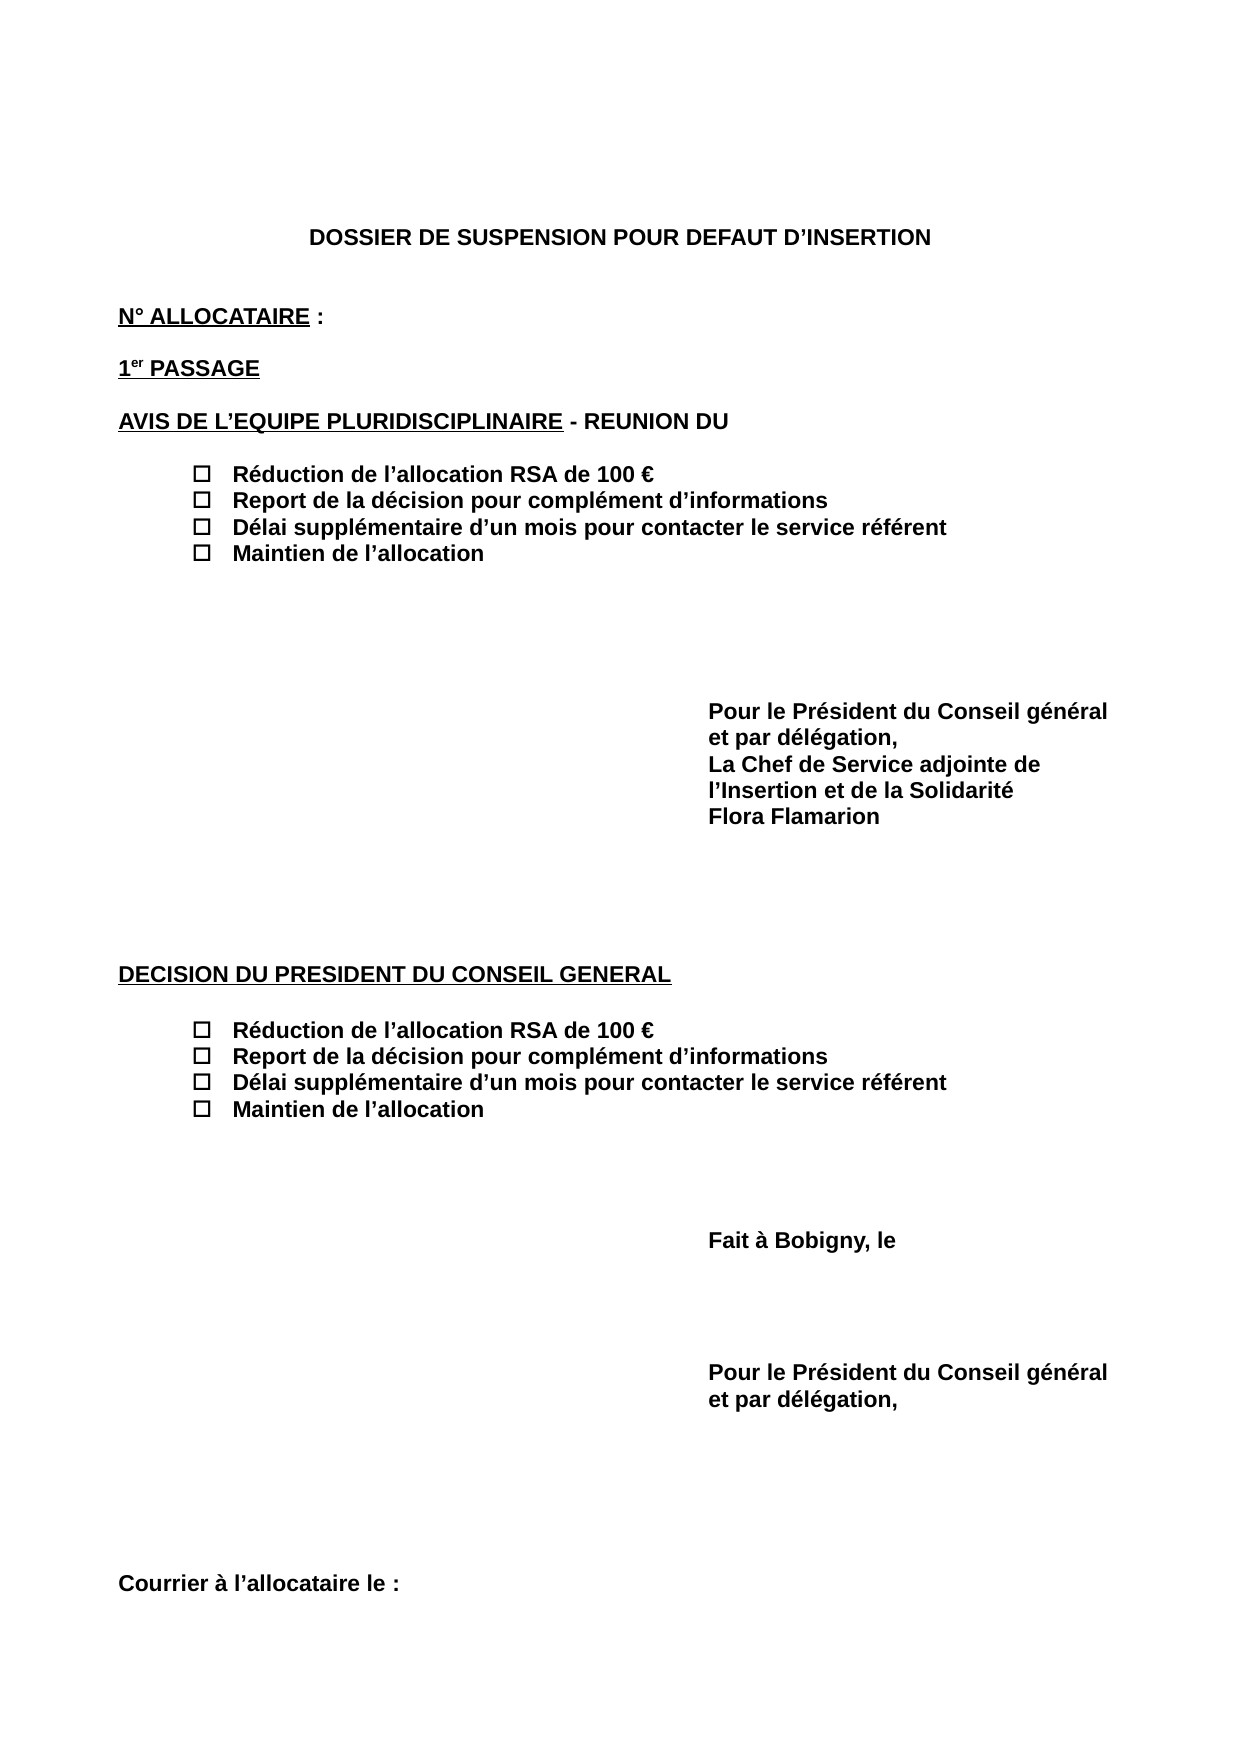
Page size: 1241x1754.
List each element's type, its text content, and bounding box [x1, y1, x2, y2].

text La Chef de Service adjointe de l’Insertion et de la Solidarité [708, 751, 1122, 803]
list Maintien de l’allocation [192, 540, 1122, 566]
text Flora Flamarion [634, 803, 1122, 830]
subtitle DECISION DU PRESIDENT DU CONSEIL GENERAL [118, 961, 1122, 988]
list Réduction de l’allocation RSA de 100 € [192, 461, 1122, 487]
text Fait à Bobigny, le [708, 1227, 1122, 1254]
list Report de la décision pour complément d’informations [192, 1043, 1122, 1069]
text 1er PASSAGE [118, 355, 1122, 382]
text Pour le Président du Conseil général [708, 1359, 1122, 1386]
list Délai supplémentaire d’un mois pour contacter le service référent [192, 513, 1122, 540]
list Délai supplémentaire d’un mois pour contacter le service référent [192, 1069, 1122, 1096]
text Courrier à l’allocataire le : [118, 1570, 1122, 1596]
text et par délégation, [708, 724, 1122, 751]
text N° ALLOCATAIRE : [118, 303, 1122, 329]
list Réduction de l’allocation RSA de 100 € [192, 1017, 1122, 1043]
list Report de la décision pour complément d’informations [192, 487, 1122, 513]
text et par délégation, [708, 1386, 1122, 1412]
text Pour le Président du Conseil général [708, 698, 1122, 724]
text DOSSIER DE SUSPENSION POUR DEFAUT D’INSERTION [118, 223, 1122, 250]
list Maintien de l’allocation [192, 1096, 1122, 1122]
text AVIS DE L’EQUIPE PLURIDISCIPLINAIRE - REUNION DU [118, 408, 1122, 434]
